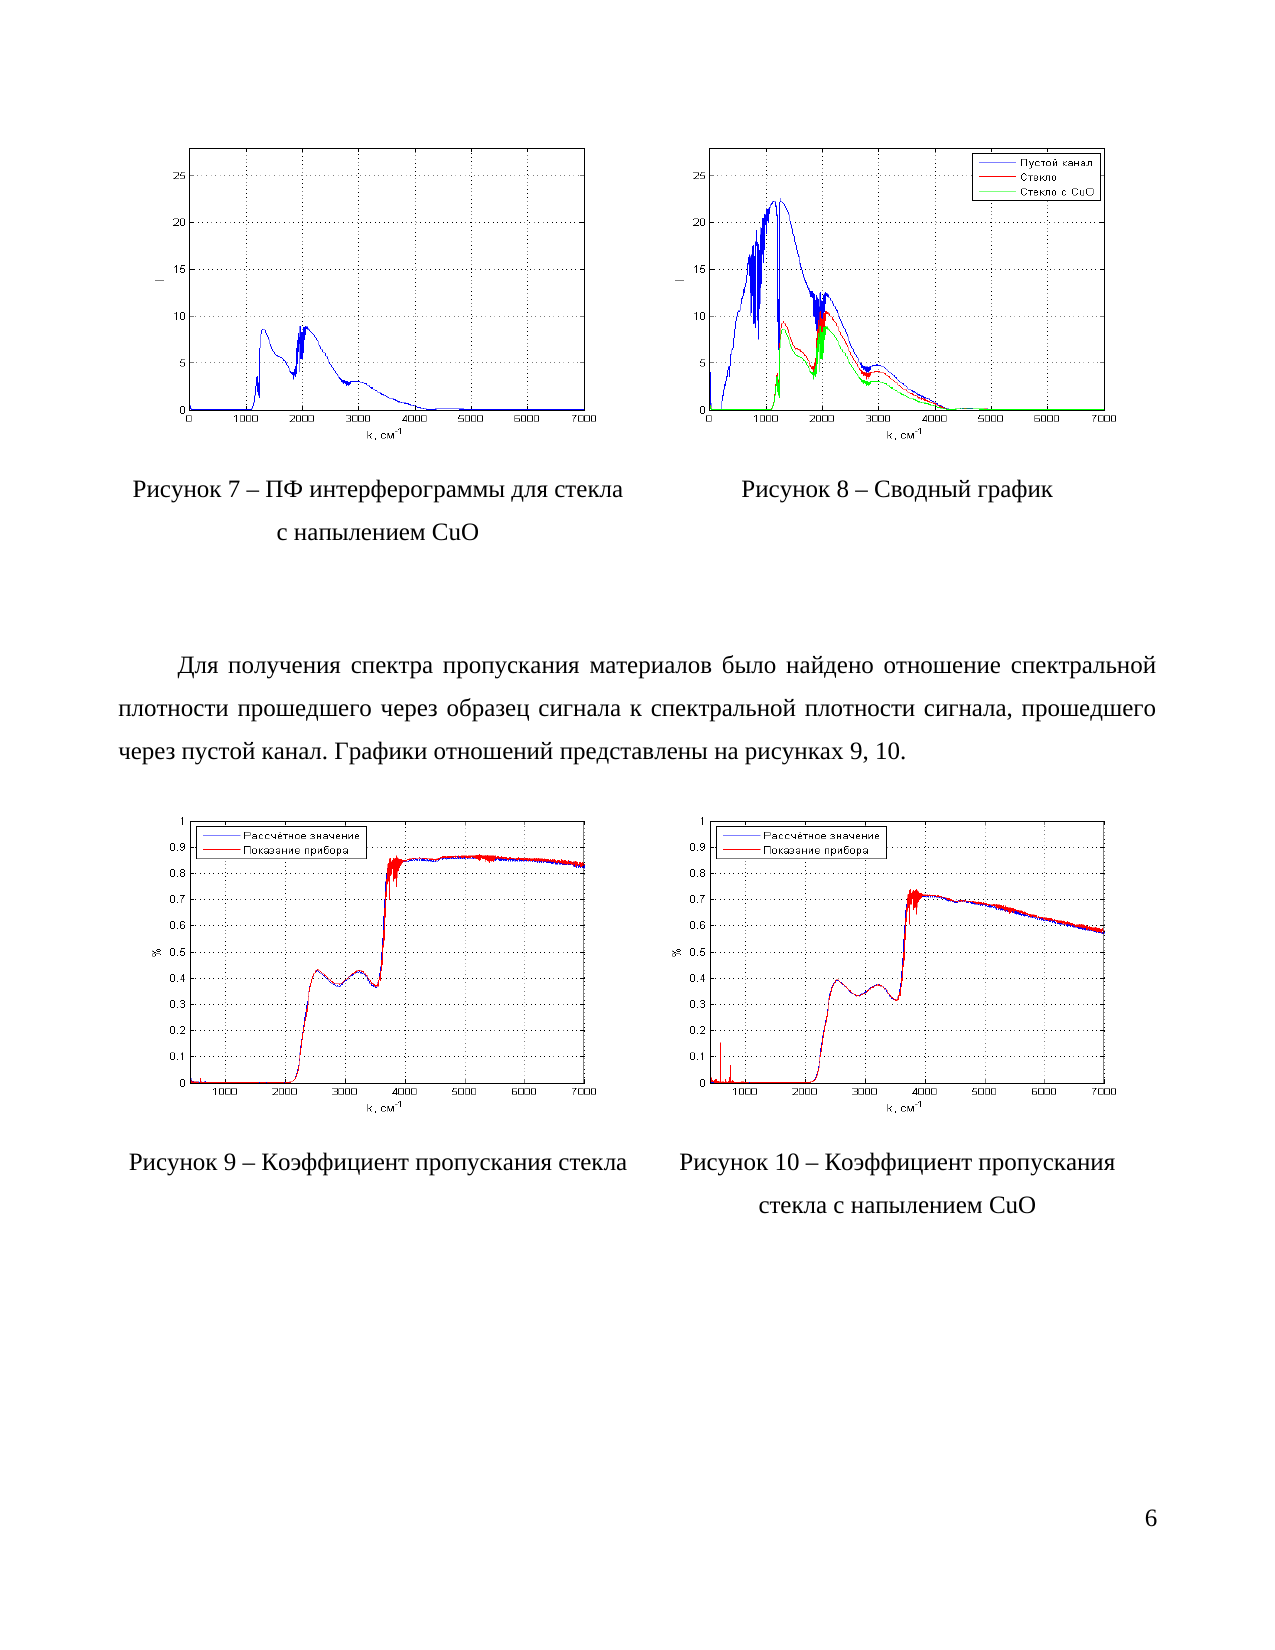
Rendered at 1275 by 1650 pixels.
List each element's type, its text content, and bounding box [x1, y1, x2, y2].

table_header Рисунок 10 – Коэффициент пропускания стекла с напылением CuO [638, 791, 1157, 1268]
table_header Рисунок 9 – Коэффициент пропускания стекла [118, 791, 637, 1268]
text Для получения спектра пропускания материалов было найдено отношение спектральной плотности прошедшего через образец сигнала к спектральной плотности сигнала, прошедшего через пустой канал. Графики отношений представлены на рисунках 9, 10. [118, 650, 1157, 765]
picture [643, 797, 1152, 1118]
picture [123, 797, 632, 1118]
picture [643, 123, 1152, 445]
table_cell Рисунок 7 – ПФ интерферограммы для стекла с напылением CuO [118, 118, 637, 595]
picture [123, 123, 632, 445]
table_cell Рисунок 8 – Сводный график [638, 118, 1157, 595]
